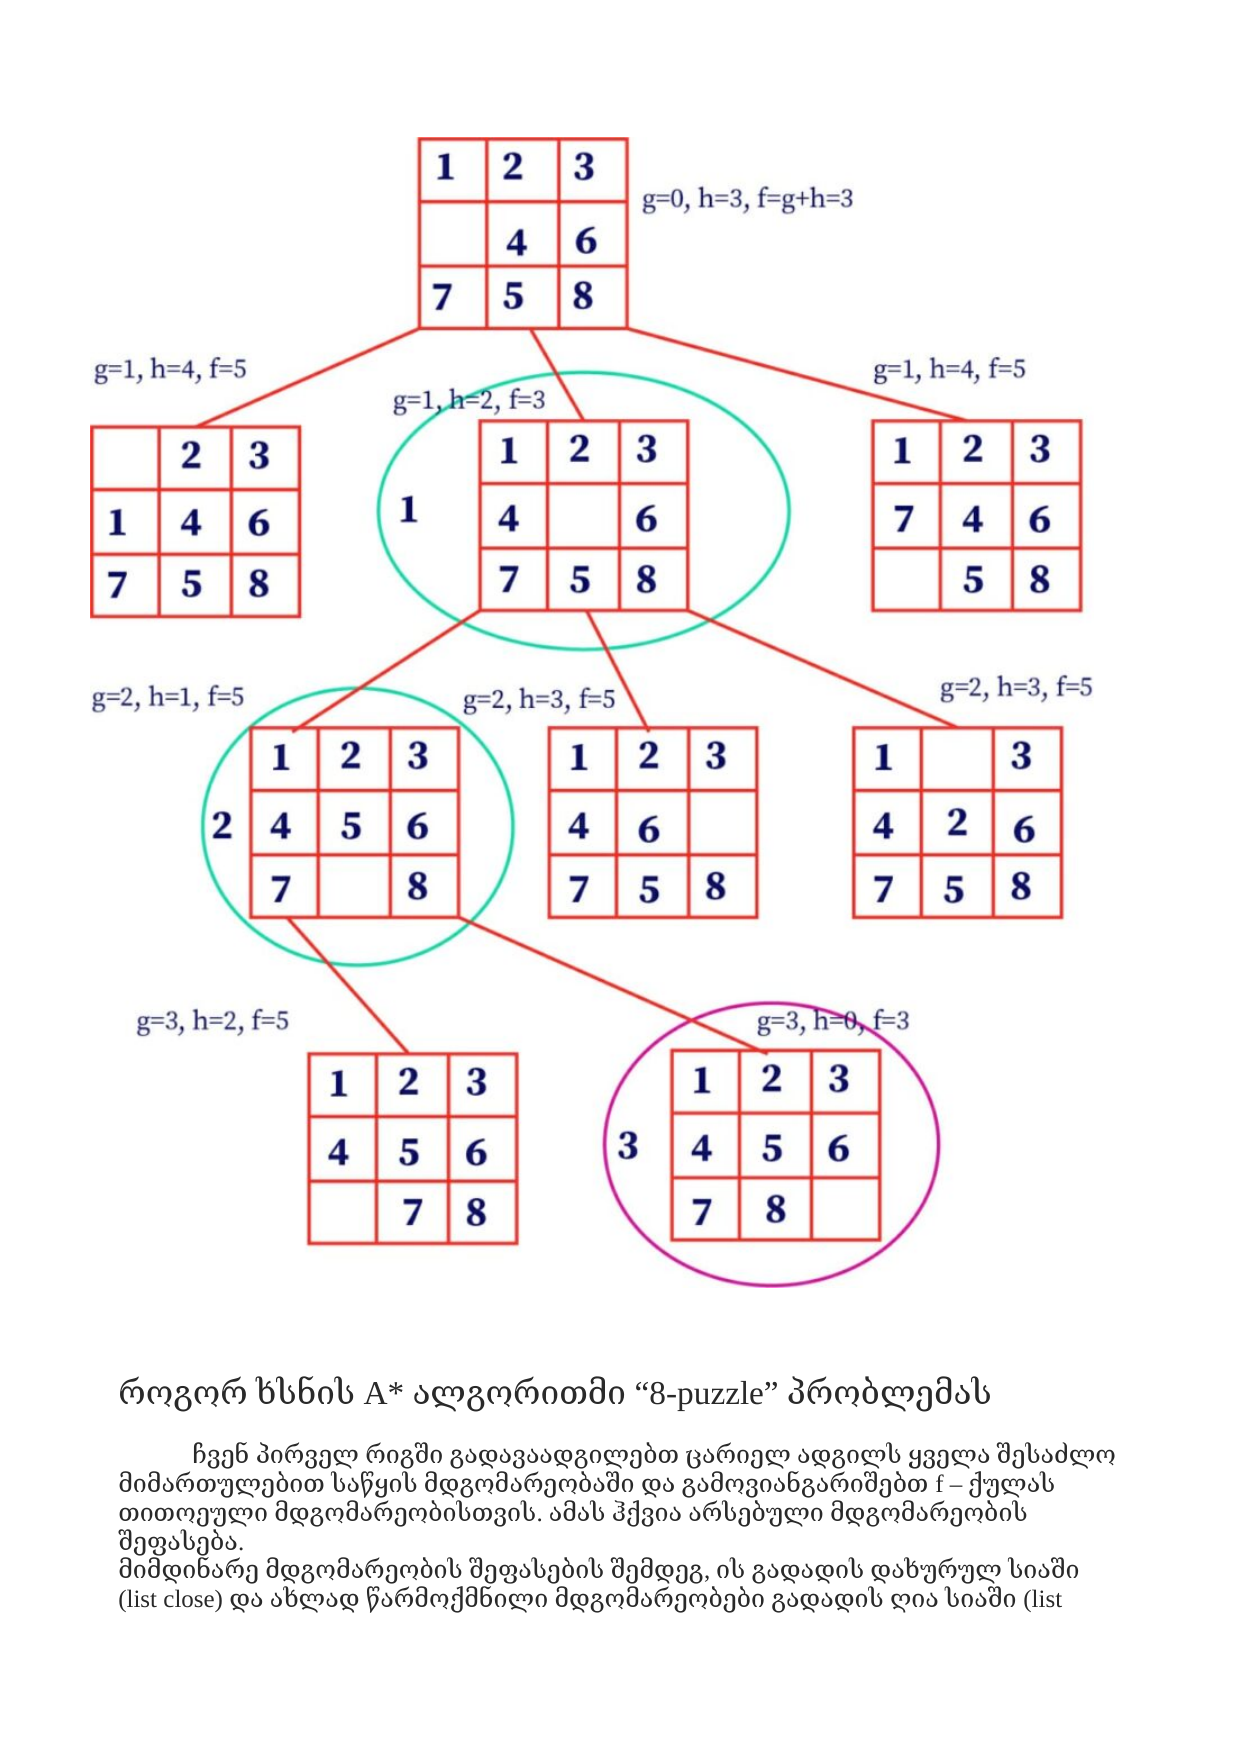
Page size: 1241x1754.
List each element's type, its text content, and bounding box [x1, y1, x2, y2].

text ჩვენ პირველ რიგში გადავაადგილებთ ცარიელ ადგილს ყველა შესაძლო მიმართულებით საწყის მდგომარეობაში და გამოვიანგარიშებთ f – ქულას თითოეული მდგომარეობისთვის. ამას ჰქვია არსებული მდგომარეობის შეფასება. [118, 1441, 1122, 1556]
picture [90, 137, 1094, 1288]
text როგორ ხსნის A* ალგორითმი “8-puzzle” პრობლემას [118, 1373, 1122, 1412]
text მიმდინარე მდგომარეობის შეფასების შემდეგ, ის გადადის დახურულ სიაში (list close) და ახლად წარმოქმნილი მდგომარეობები გადადის ღია სიაში (list [118, 1556, 1122, 1613]
